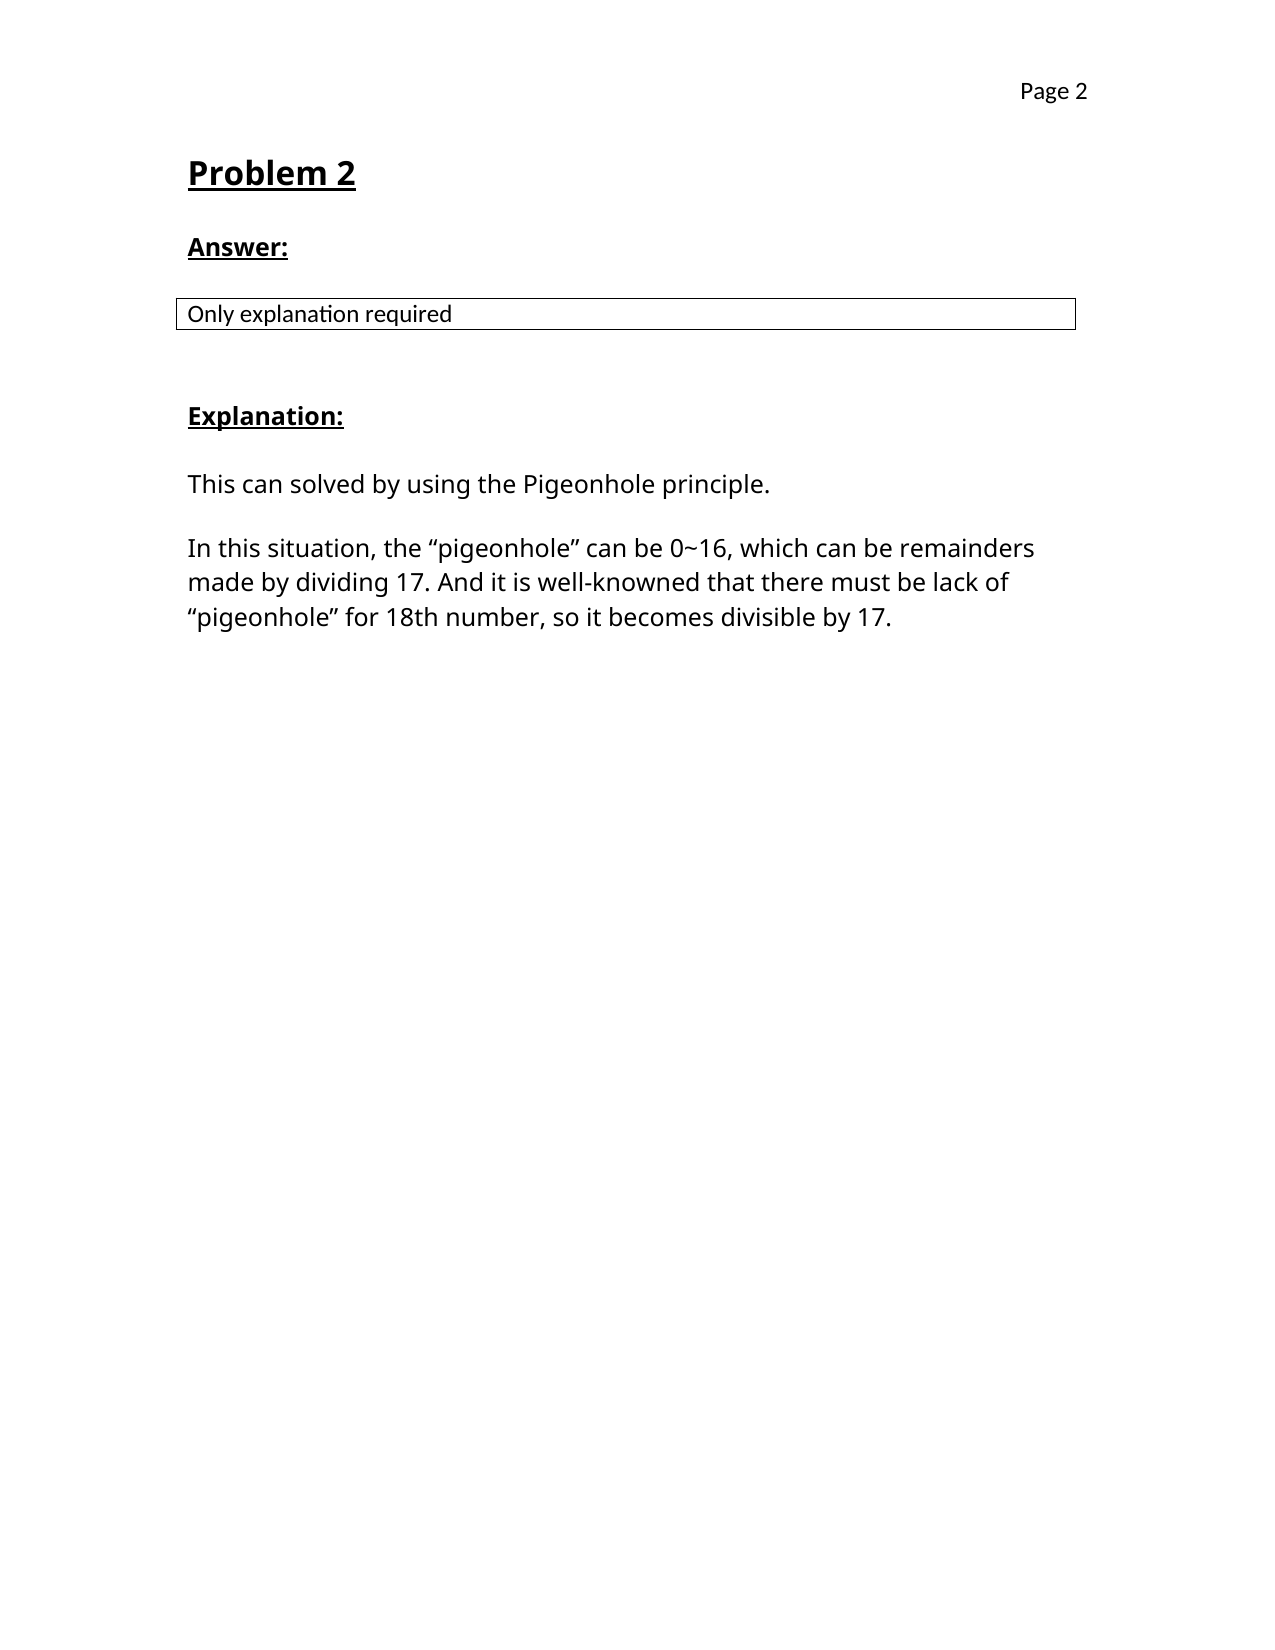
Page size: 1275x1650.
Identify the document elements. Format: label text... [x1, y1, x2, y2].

text Explanation: [187, 398, 1087, 432]
text Problem 2 [187, 150, 1087, 195]
text Answer: [187, 229, 1087, 263]
table_header Only explanation required [177, 299, 1075, 329]
text This can solved by using the Pigeonhole principle. [187, 466, 1087, 501]
text In this situation, the “pigeonhole” can be 0~16, which can be remainders made by dividing 17. And it is well-knowned that there must be lack of “pigeonhole” for 18th number, so it becomes divisible by 17. [187, 531, 1087, 633]
